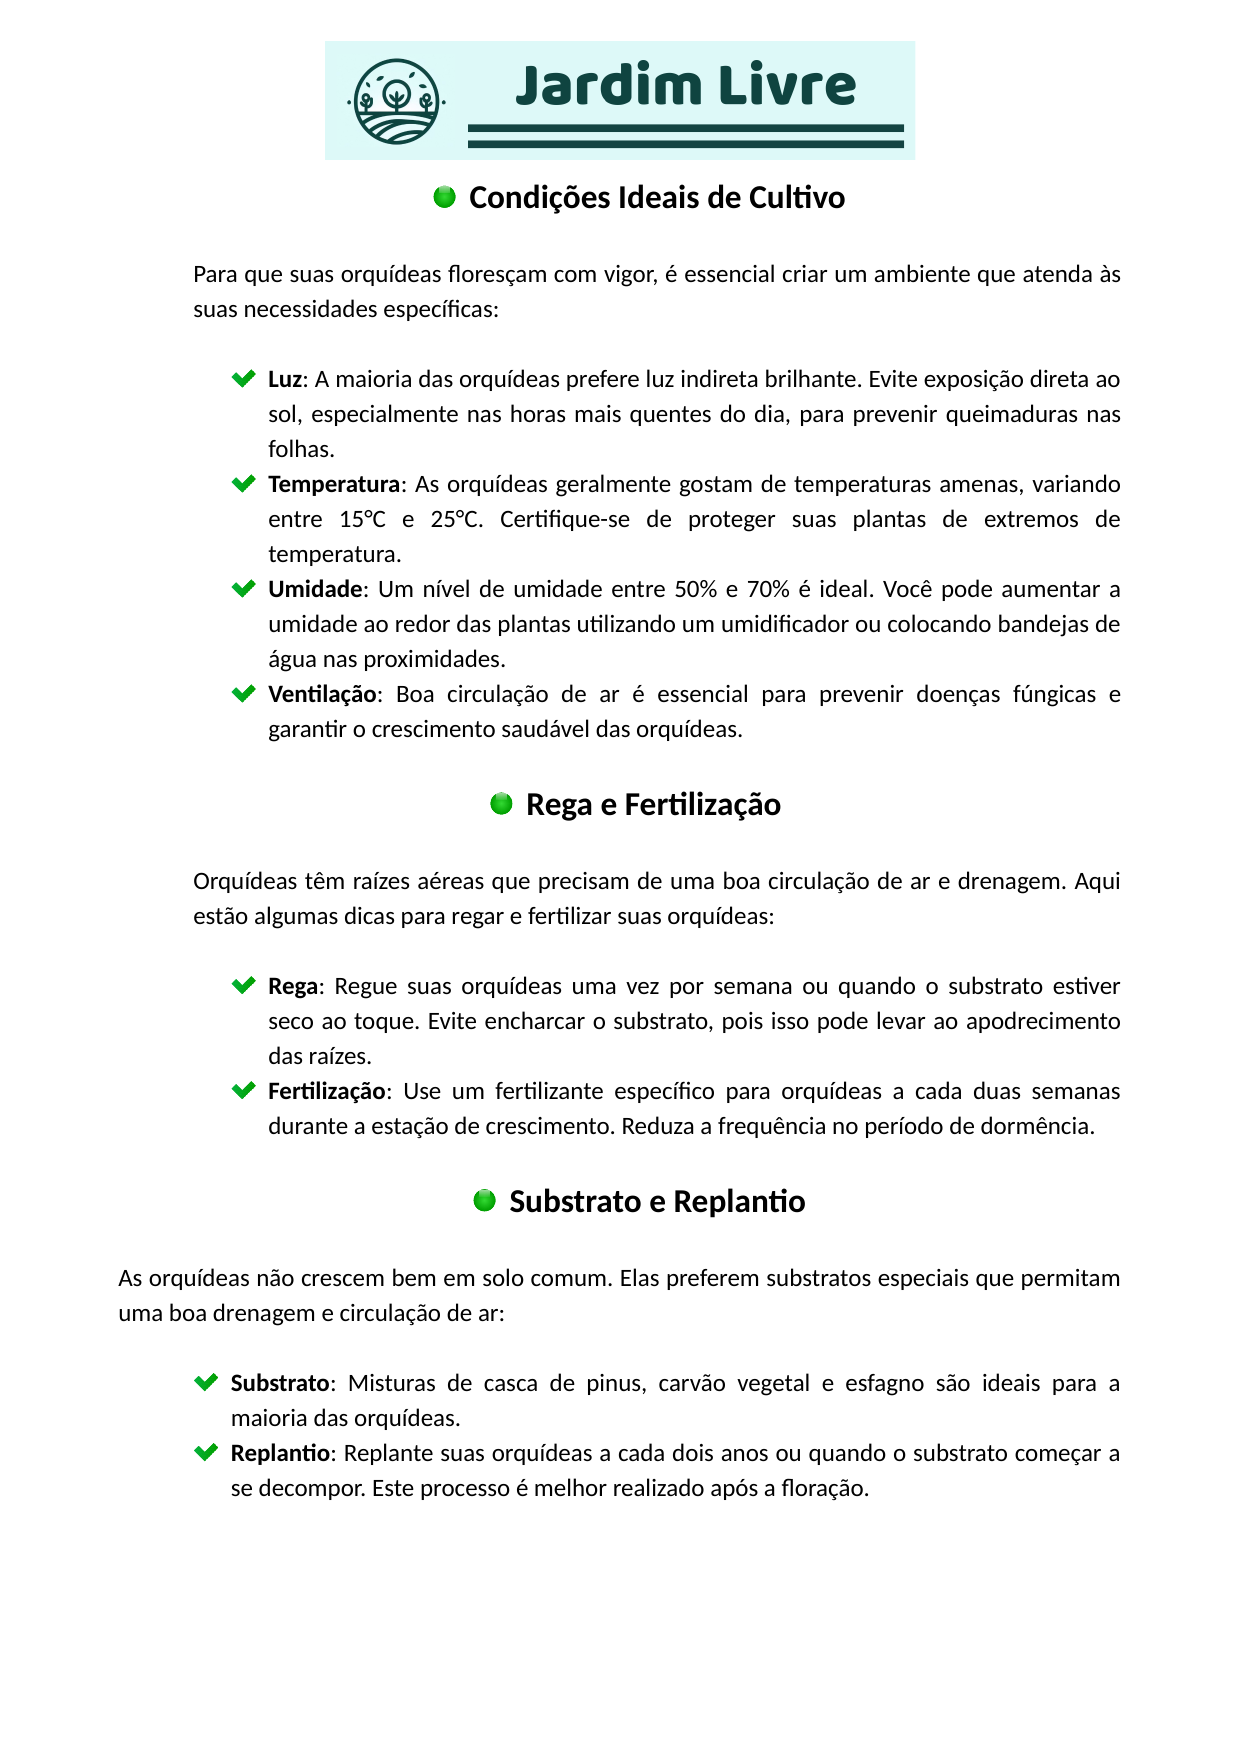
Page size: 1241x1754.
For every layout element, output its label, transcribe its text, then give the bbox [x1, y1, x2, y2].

list Substrato e Replantio [156, 1180, 1122, 1221]
list Substrato: Misturas de casca de pinus, carvão vegetal e esfagno são ideais para a maioria das orquídeas. [193, 1367, 1122, 1432]
list Orquídeas têm raízes aéreas que precisam de uma boa circulação de ar e drenagem. Aqui estão algumas dicas para regar e fertilizar suas orquídeas: [156, 830, 1122, 930]
list Condições Ideais de Cultivo [156, 176, 1122, 217]
list Fertilização: Use um fertilizante específico para orquídeas a cada duas semanas durante a estação de crescimento. Reduza a frequência no período de dormência. [231, 1075, 1122, 1140]
list Luz: A maioria das orquídeas prefere luz indireta brilhante. Evite exposição direta ao sol, especialmente nas horas mais quentes do dia, para prevenir queimaduras nas folhas. [231, 363, 1122, 464]
list Temperatura: As orquídeas geralmente gostam de temperaturas amenas, variando entre 15°C e 25°C. Certifique-se de proteger suas plantas de extremos de temperatura. [231, 468, 1122, 569]
list Para que suas orquídeas floresçam com vigor, é essencial criar um ambiente que atenda às suas necessidades específicas: [156, 223, 1122, 324]
list Rega: Regue suas orquídeas uma vez por semana ou quando o substrato estiver seco ao toque. Evite encharcar o substrato, pois isso pode levar ao apodrecimento das raízes. [231, 970, 1122, 1070]
list Umidade: Um nível de umidade entre 50% e 70% é ideal. Você pode aumentar a umidade ao redor das plantas utilizando um umidificador ou colocando bandejas de água nas proximidades. [231, 573, 1122, 674]
text As orquídeas não crescem bem em solo comum. Elas preferem substratos especiais que permitam uma boa drenagem e circulação de ar: [118, 1227, 1122, 1327]
list Rega e Fertilização [156, 783, 1122, 824]
list Replantio: Replante suas orquídeas a cada dois anos ou quando o substrato começar a se decompor. Este processo é melhor realizado após a floração. [193, 1437, 1122, 1502]
picture [325, 41, 916, 160]
list Ventilação: Boa circulação de ar é essencial para prevenir doenças fúngicas e garantir o crescimento saudável das orquídeas. [231, 678, 1122, 744]
